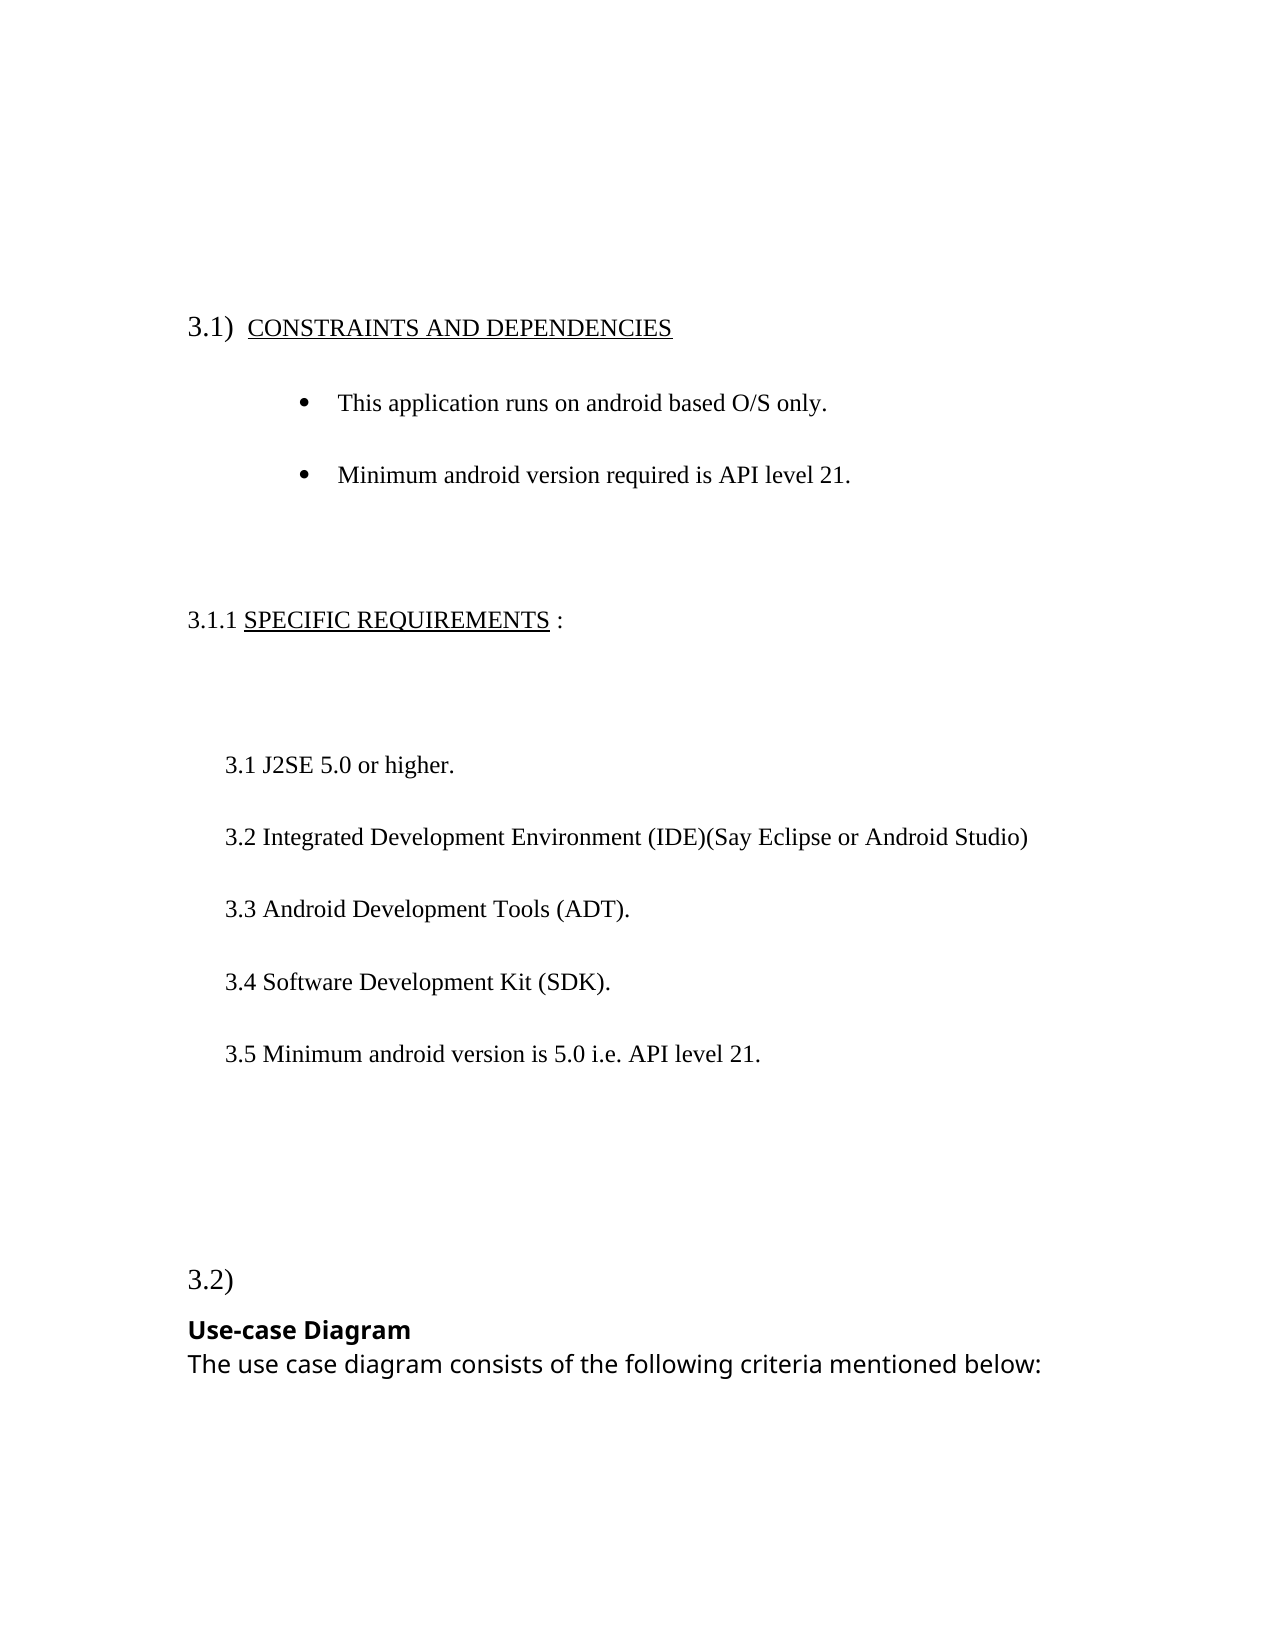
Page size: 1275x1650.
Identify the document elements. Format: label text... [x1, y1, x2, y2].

list 3.1.1 SPECIFIC REQUIREMENTS : [187, 605, 1087, 634]
list This application runs on android based O/S only. [300, 388, 1087, 417]
list Minimum android version is 5.0 i.e. API level 21. [225, 1039, 1087, 1068]
text 3.1) CONSTRAINTS AND DEPENDENCIES [187, 309, 1087, 342]
list Android Development Tools (ADT). [225, 894, 1087, 923]
list Software Development Kit (SDK). [225, 967, 1087, 995]
text Use-case Diagram [187, 1312, 1087, 1347]
list Minimum android version required is API level 21. [300, 461, 1087, 489]
text The use case diagram consists of the following criteria mentioned below: [187, 1347, 1087, 1381]
list Integrated Development Environment (IDE)(Say Eclipse or Android Studio) [225, 822, 1087, 851]
text 3.2) [187, 1262, 1087, 1296]
list J2SE 5.0 or higher. [225, 750, 1087, 778]
